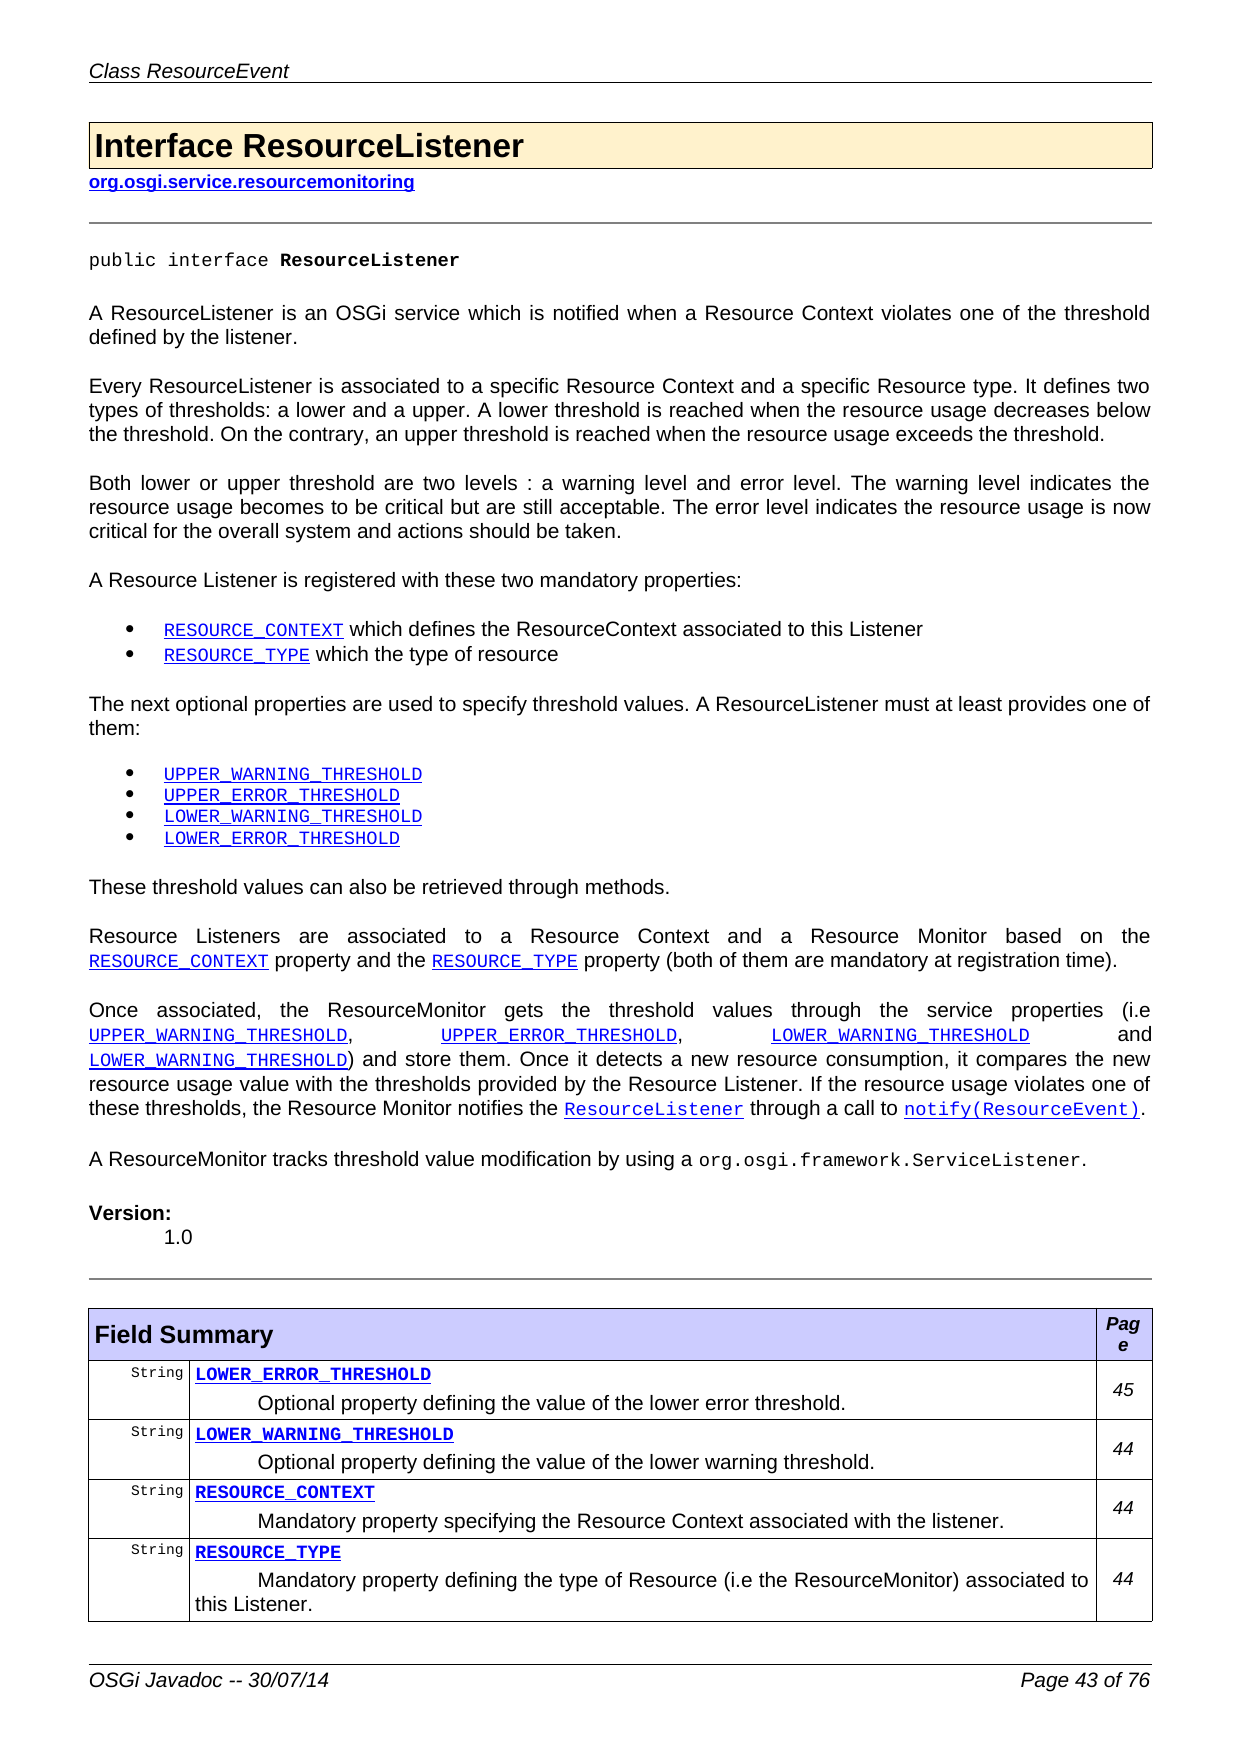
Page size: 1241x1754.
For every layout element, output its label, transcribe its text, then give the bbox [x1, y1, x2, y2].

list RESOURCE_CONTEXT which defines the ResourceContext associated to this Listener [126, 616, 1152, 642]
table_cell String [89, 1539, 189, 1621]
table_header Page [1097, 1309, 1152, 1360]
text Every ResourceListener is associated to a specific Resource Context and a specific Resource type. It defines two types of thresholds: a lower and a upper. A lower threshold is reached when the resource usage decreases below the threshold. On the contrary, an upper threshold is reached when the resource usage exceeds the threshold. [88, 374, 1152, 446]
list UPPER_WARNING_THRESHOLD [126, 765, 1152, 786]
text Resource Listeners are associated to a Resource Context and a Resource Monitor based on the RESOURCE_CONTEXT property and the RESOURCE_TYPE property (both of them are mandatory at registration time). [88, 924, 1152, 973]
text public interface ResourceListener [88, 250, 1152, 272]
table_cell 44 [1097, 1420, 1152, 1478]
list LOWER_WARNING_THRESHOLD [126, 807, 1152, 828]
text Both lower or upper threshold are two levels : a warning level and error level. The warning level indicates the resource usage becomes to be critical but are still acceptable. The error level indicates the resource usage is now critical for the overall system and actions should be taken. [88, 471, 1152, 542]
table_cell 45 [1097, 1361, 1152, 1419]
text A ResourceListener is an OSGi service which is notified when a Resource Context violates one of the threshold defined by the listener. [88, 301, 1152, 349]
table_cell 44 [1097, 1539, 1152, 1621]
table_cell RESOURCE_CONTEXT Mandatory property specifying the Resource Context associated with the listener. [190, 1480, 1096, 1537]
table_cell RESOURCE_TYPE Mandatory property defining the type of Resource (i.e the ResourceMonitor) associated to this Listener. [190, 1539, 1096, 1621]
subtitle Interface ResourceListener [90, 123, 1152, 168]
text org.osgi.service.resourcemonitoring [88, 171, 1152, 193]
text A ResourceMonitor tracks threshold value modification by using a org.osgi.framework.ServiceListener. [88, 1146, 1152, 1172]
list RESOURCE_TYPE which the type of resource [126, 642, 1152, 667]
text 1.0 [163, 1225, 1152, 1249]
text A Resource Listener is registered with these two mandatory properties: [88, 567, 1152, 591]
list UPPER_ERROR_THRESHOLD [126, 786, 1152, 807]
table_cell LOWER_ERROR_THRESHOLD Optional property defining the value of the lower error threshold. [190, 1361, 1096, 1419]
table_cell String [89, 1361, 189, 1419]
text The next optional properties are used to specify threshold values. A ResourceListener must at least provides one of them: [88, 692, 1152, 740]
table_cell 44 [1097, 1480, 1152, 1537]
text These threshold values can also be retrieved through methods. [88, 875, 1152, 899]
list LOWER_ERROR_THRESHOLD [126, 828, 1152, 850]
text Version: [88, 1201, 1152, 1225]
table_cell LOWER_WARNING_THRESHOLD Optional property defining the value of the lower warning threshold. [190, 1420, 1096, 1478]
table_cell String [89, 1420, 189, 1478]
table_header Field Summary [89, 1309, 1096, 1360]
text Once associated, the ResourceMonitor gets the threshold values through the service properties (i.e UPPER_WARNING_THRESHOLD, UPPER_ERROR_THRESHOLD, LOWER_WARNING_THRESHOLD and LOWER_WARNING_THRESHOLD) and store them. Once it detects a new resource consumption, it compares the new resource usage value with the thresholds provided by the Resource Listener. If the resource usage violates one of these thresholds, the Resource Monitor notifies the ResourceListener through a call to notify(ResourceEvent). [88, 998, 1152, 1121]
table_cell String [89, 1480, 189, 1537]
